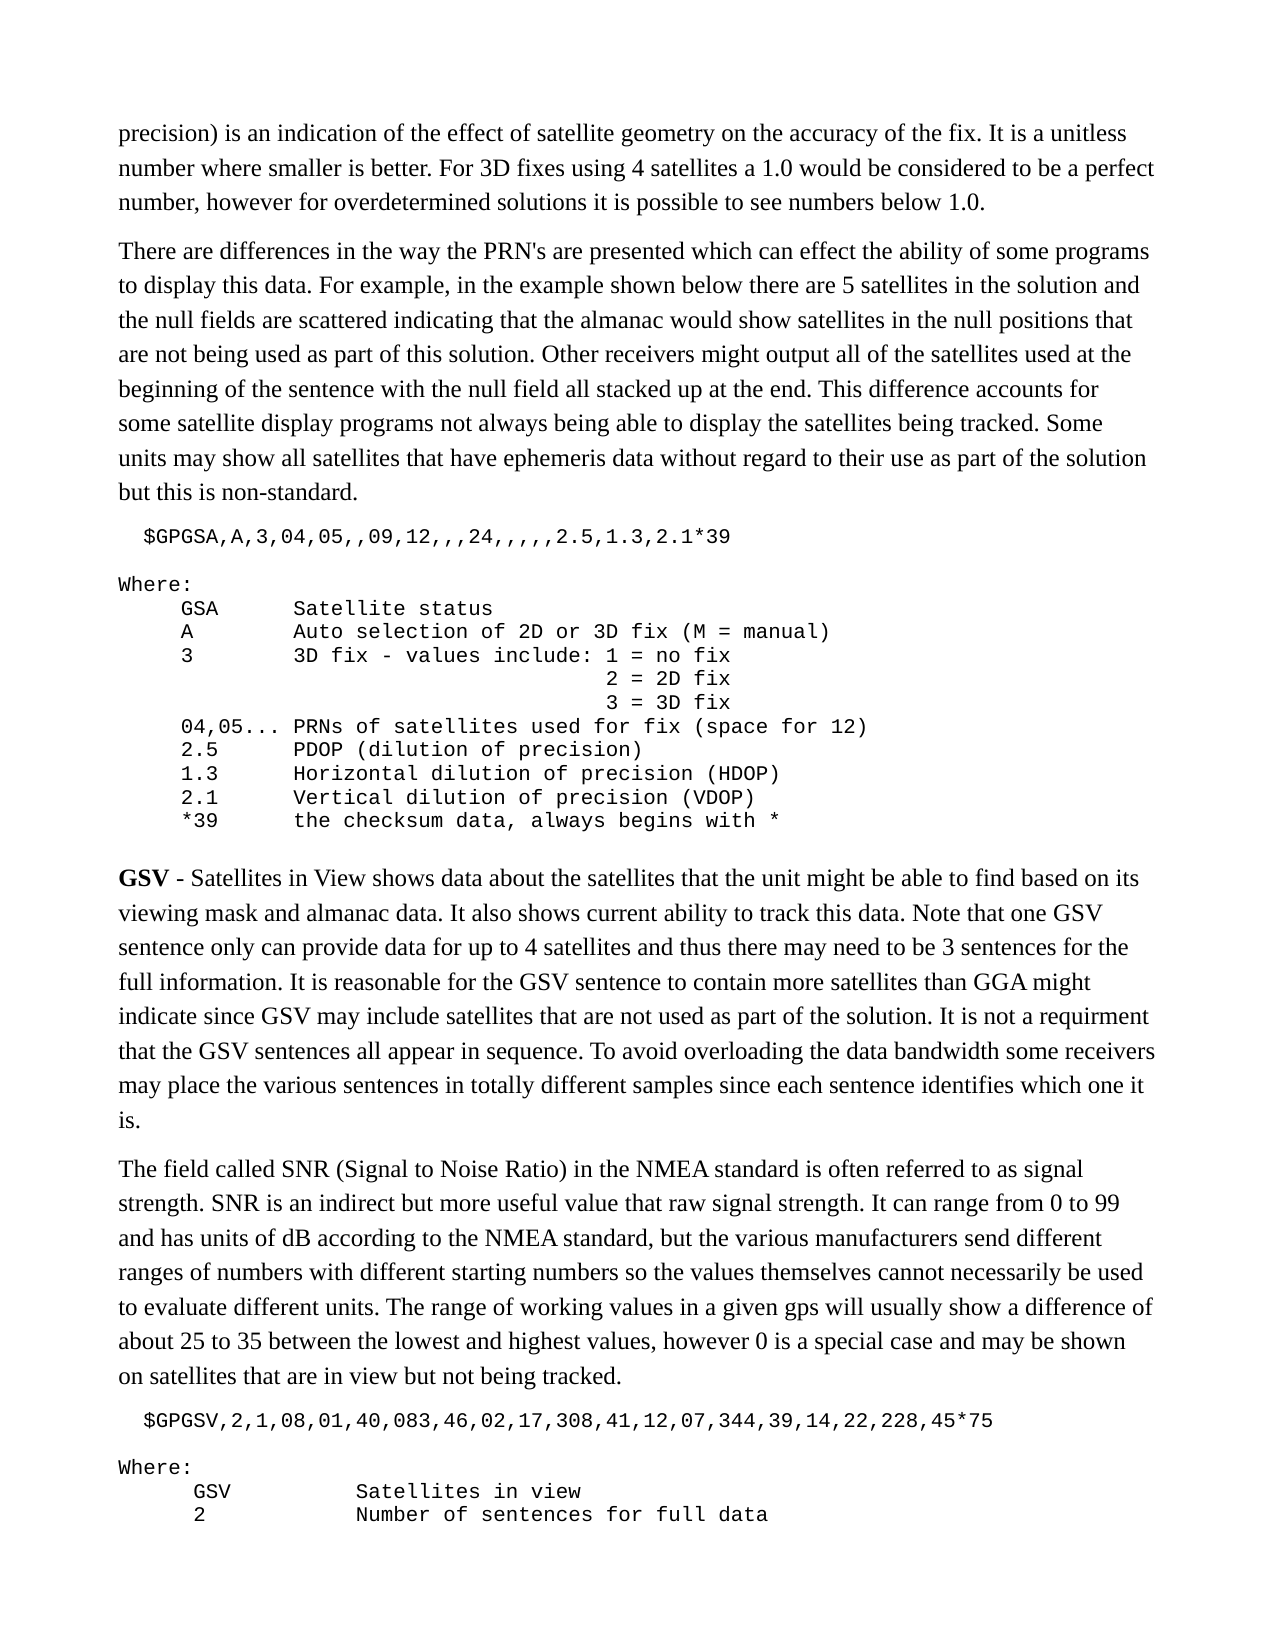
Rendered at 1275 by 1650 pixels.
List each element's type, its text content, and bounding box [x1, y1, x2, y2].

text Where: [118, 1457, 1157, 1481]
text GSV Satellites in view [118, 1481, 1157, 1504]
text 04,05... PRNs of satellites used for fix (space for 12) [118, 716, 1157, 739]
text Where: [118, 574, 1157, 597]
text 2.5 PDOP (dilution of precision) [118, 739, 1157, 763]
text There are differences in the way the PRN's are presented which can effect the ability of some programs to display this data. For example, in the example shown below there are 5 satellites in the solution and the null fields are scattered indicating that the almanac would show satellites in the null positions that are not being used as part of this solution. Other receivers might output all of the satellites used at the beginning of the sentence with the null field all stacked up at the end. This difference accounts for some satellite display programs not always being able to display the satellites being tracked. Some units may show all satellites that have ephemeris data without regard to their use as part of the solution but this is non-standard. [118, 236, 1157, 506]
text $GPGSV,2,1,08,01,40,083,46,02,17,308,41,12,07,344,39,14,22,228,45*75 [118, 1410, 1157, 1433]
text GSA Satellite status [118, 597, 1157, 621]
text The field called SNR (Signal to Noise Ratio) in the NMEA standard is often referred to as signal strength. SNR is an indirect but more useful value that raw signal strength. It can range from 0 to 99 and has units of dB according to the NMEA standard, but the various manufacturers send different ranges of numbers with different starting numbers so the values themselves cannot necessarily be used to evaluate different units. The range of working values in a given gps will usually show a difference of about 25 to 35 between the lowest and highest values, however 0 is a special case and may be shown on satellites that are in view but not being tracked. [118, 1154, 1157, 1389]
text 3 3D fix - values include: 1 = no fix [118, 645, 1157, 668]
text $GPGSA,A,3,04,05,,09,12,,,24,,,,,2.5,1.3,2.1*39 [118, 527, 1157, 550]
text 2 = 2D fix [118, 668, 1157, 692]
text *39 the checksum data, always begins with * [118, 810, 1157, 834]
text A Auto selection of 2D or 3D fix (M = manual) [118, 621, 1157, 645]
text 2 Number of sentences for full data [118, 1504, 1157, 1528]
text 3 = 3D fix [118, 692, 1157, 716]
text 2.1 Vertical dilution of precision (VDOP) [118, 787, 1157, 810]
text precision) is an indication of the effect of satellite geometry on the accuracy of the fix. It is a unitless number where smaller is better. For 3D fixes using 4 satellites a 1.0 would be considered to be a perfect number, however for overdetermined solutions it is possible to see numbers below 1.0. [118, 118, 1157, 216]
text GSV - Satellites in View shows data about the satellites that the unit might be able to find based on its viewing mask and almanac data. It also shows current ability to track this data. Note that one GSV sentence only can provide data for up to 4 satellites and thus there may need to be 3 sentences for the full information. It is reasonable for the GSV sentence to contain more satellites than GGA might indicate since GSV may include satellites that are not used as part of the solution. It is not a requirment that the GSV sentences all appear in sequence. To avoid overloading the data bandwidth some receivers may place the various sentences in totally different samples since each sentence identifies which one it is. [118, 863, 1157, 1133]
text 1.3 Horizontal dilution of precision (HDOP) [118, 763, 1157, 787]
